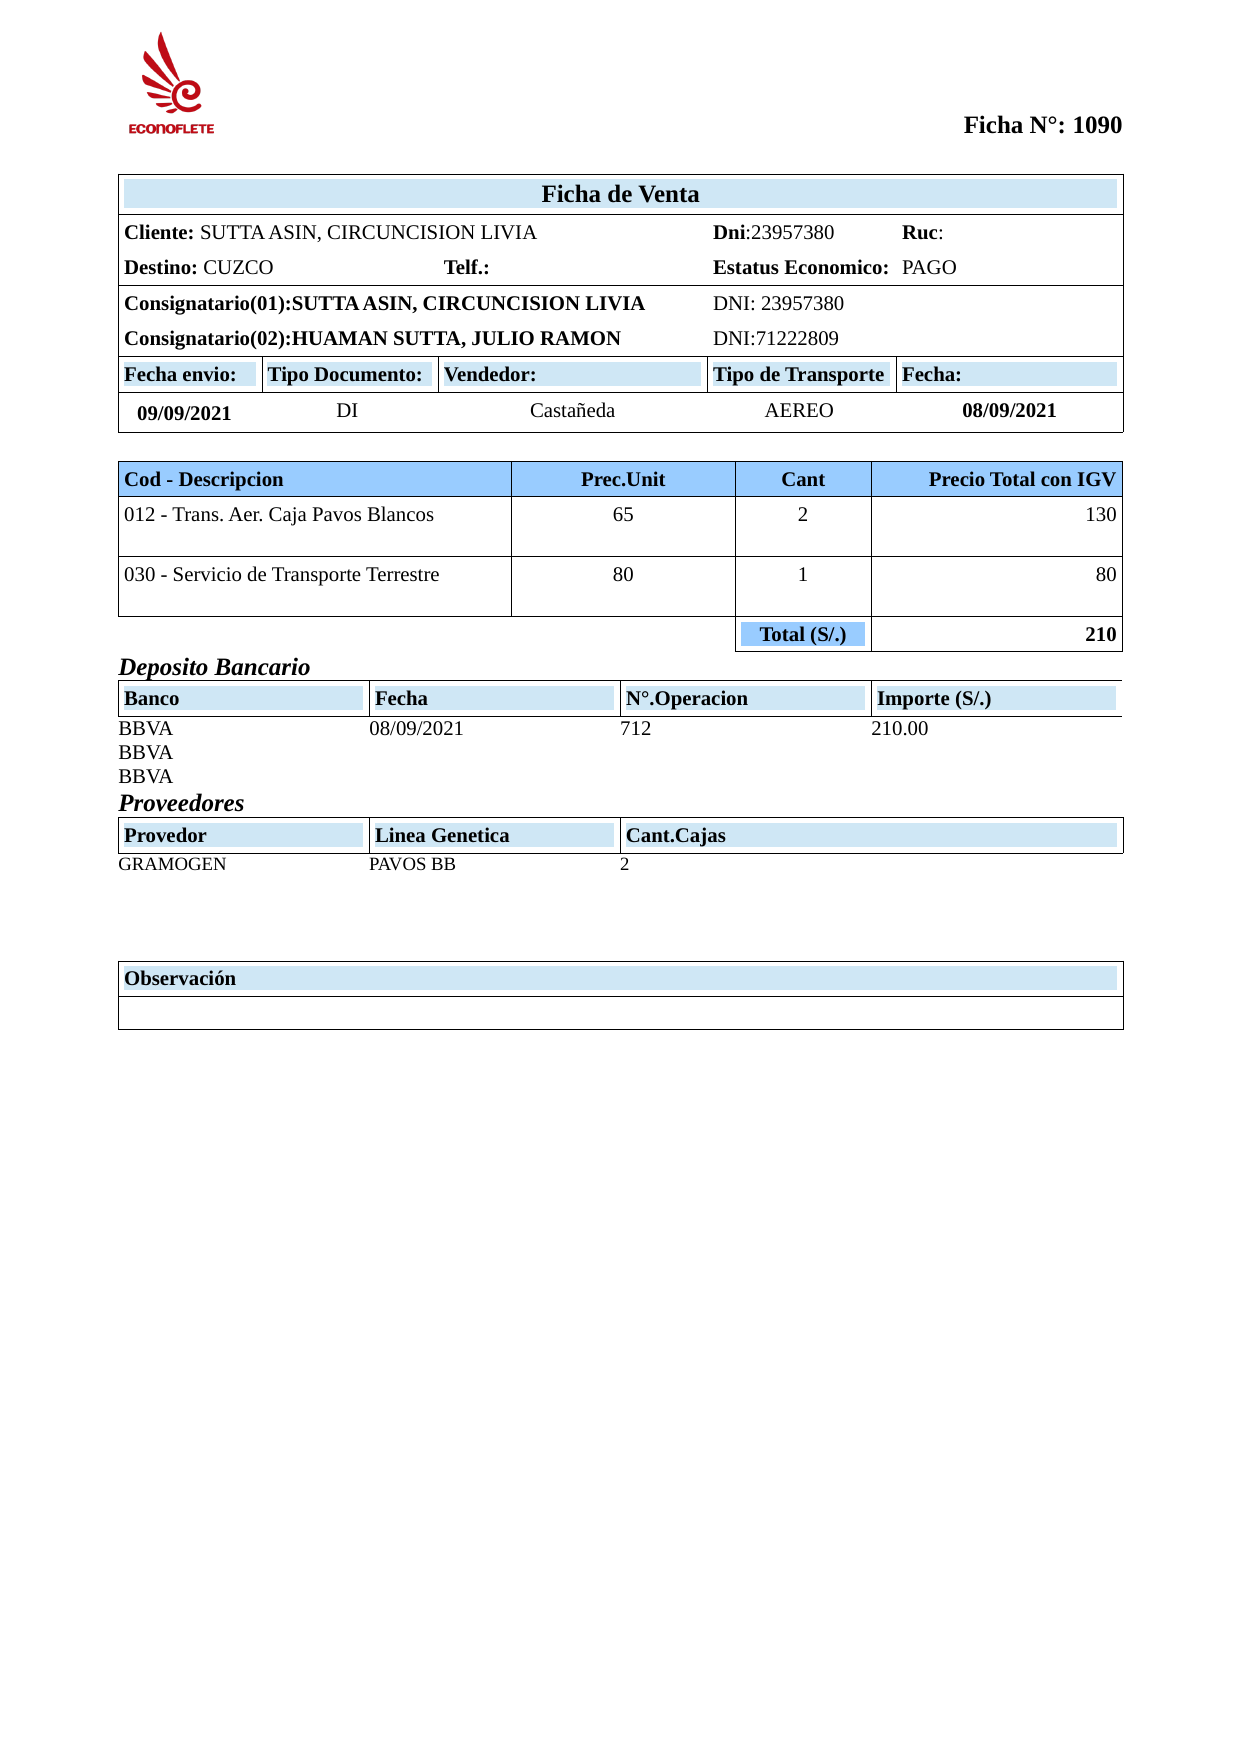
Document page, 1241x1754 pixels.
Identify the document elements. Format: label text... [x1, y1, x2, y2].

table_cell [871, 764, 1122, 788]
table_cell Fecha envio: [119, 357, 262, 392]
table_cell BBVA [118, 764, 369, 788]
table_header Fecha [370, 681, 620, 716]
table_cell Tipo Documento: [263, 357, 438, 392]
table_cell Ruc: [896, 215, 1123, 249]
table_cell DNI: 23957380 [707, 286, 1123, 321]
table_cell Castañeda [438, 393, 707, 432]
table_cell 80 [512, 557, 735, 616]
table_cell [369, 939, 620, 961]
table_header Linea Genetica [370, 818, 620, 853]
table_cell [620, 939, 1123, 961]
table_cell BBVA [118, 717, 369, 740]
table_cell [118, 617, 511, 651]
table_cell [369, 896, 620, 917]
text Deposito Bancario [118, 652, 1122, 680]
table_cell 130 [872, 497, 1122, 556]
table_cell Fecha: [897, 357, 1123, 392]
table_cell Tipo de Transporte [708, 357, 896, 392]
table_cell [118, 874, 369, 896]
table_cell [620, 874, 1123, 896]
table_cell [369, 874, 620, 896]
table_cell 09/09/2021 [119, 393, 262, 432]
table_cell 712 [620, 717, 871, 740]
table_header Prec.Unit [512, 462, 735, 496]
table_cell [620, 896, 1123, 917]
table_cell PAVOS BB [369, 854, 620, 874]
table_cell [369, 918, 620, 939]
table_cell GRAMOGEN [118, 854, 369, 874]
picture [118, 31, 225, 134]
table_cell [369, 740, 620, 764]
table_cell Cliente: SUTTA ASIN, CIRCUNCISION LIVIA [119, 215, 707, 249]
table_cell [118, 896, 369, 917]
table_cell PAGO [896, 249, 1123, 285]
table_cell [118, 939, 369, 961]
table_cell 210.00 [871, 717, 1122, 740]
table_cell [369, 764, 620, 788]
table_header N°.Operacion [621, 681, 871, 716]
table_header Precio Total con IGV [872, 462, 1122, 496]
table_header Ficha de Venta [119, 175, 1123, 214]
table_cell BBVA [118, 740, 369, 764]
table_cell Destino: CUZCO [119, 249, 438, 285]
table_cell Total (S/.) [736, 617, 871, 651]
table_header Cant [736, 462, 871, 496]
table_header Observación [119, 962, 1123, 996]
table_cell 012 - Trans. Aer. Caja Pavos Blancos [119, 497, 511, 556]
table_cell [871, 740, 1122, 764]
table_cell 030 - Servicio de Transporte Terrestre [119, 557, 511, 616]
table_cell Estatus Economico: [707, 249, 896, 285]
table_header Importe (S/.) [872, 681, 1122, 716]
table_cell 65 [512, 497, 735, 556]
table_cell DI [262, 393, 438, 432]
table_header Banco [119, 681, 369, 716]
table_cell 80 [872, 557, 1122, 616]
table_cell [511, 617, 735, 651]
table_header Cant.Cajas [621, 818, 1123, 853]
text Proveedores [118, 788, 1122, 817]
table_cell DNI:71222809 [707, 321, 1123, 356]
table_cell Consignatario(02):HUAMAN SUTTA, JULIO RAMON [119, 321, 707, 356]
table_cell [620, 740, 871, 764]
table_cell Vendedor: [439, 357, 707, 392]
table_cell Consignatario(01):SUTTA ASIN, CIRCUNCISION LIVIA [119, 286, 707, 321]
table_cell [119, 997, 1123, 1029]
table_cell 1 [736, 557, 871, 616]
table_header Provedor [119, 818, 369, 853]
table_cell 08/09/2021 [369, 717, 620, 740]
table_cell 2 [736, 497, 871, 556]
table_cell 08/09/2021 [896, 393, 1123, 432]
table_cell [620, 764, 871, 788]
table_cell 210 [872, 617, 1122, 651]
table_header Cod - Descripcion [119, 462, 511, 496]
table_cell [118, 918, 369, 939]
table_cell Telf.: [438, 249, 707, 285]
table_cell Dni:23957380 [707, 215, 896, 249]
table_cell 2 [620, 854, 1123, 874]
table_cell AEREO [707, 393, 896, 432]
table_cell [620, 918, 1123, 939]
